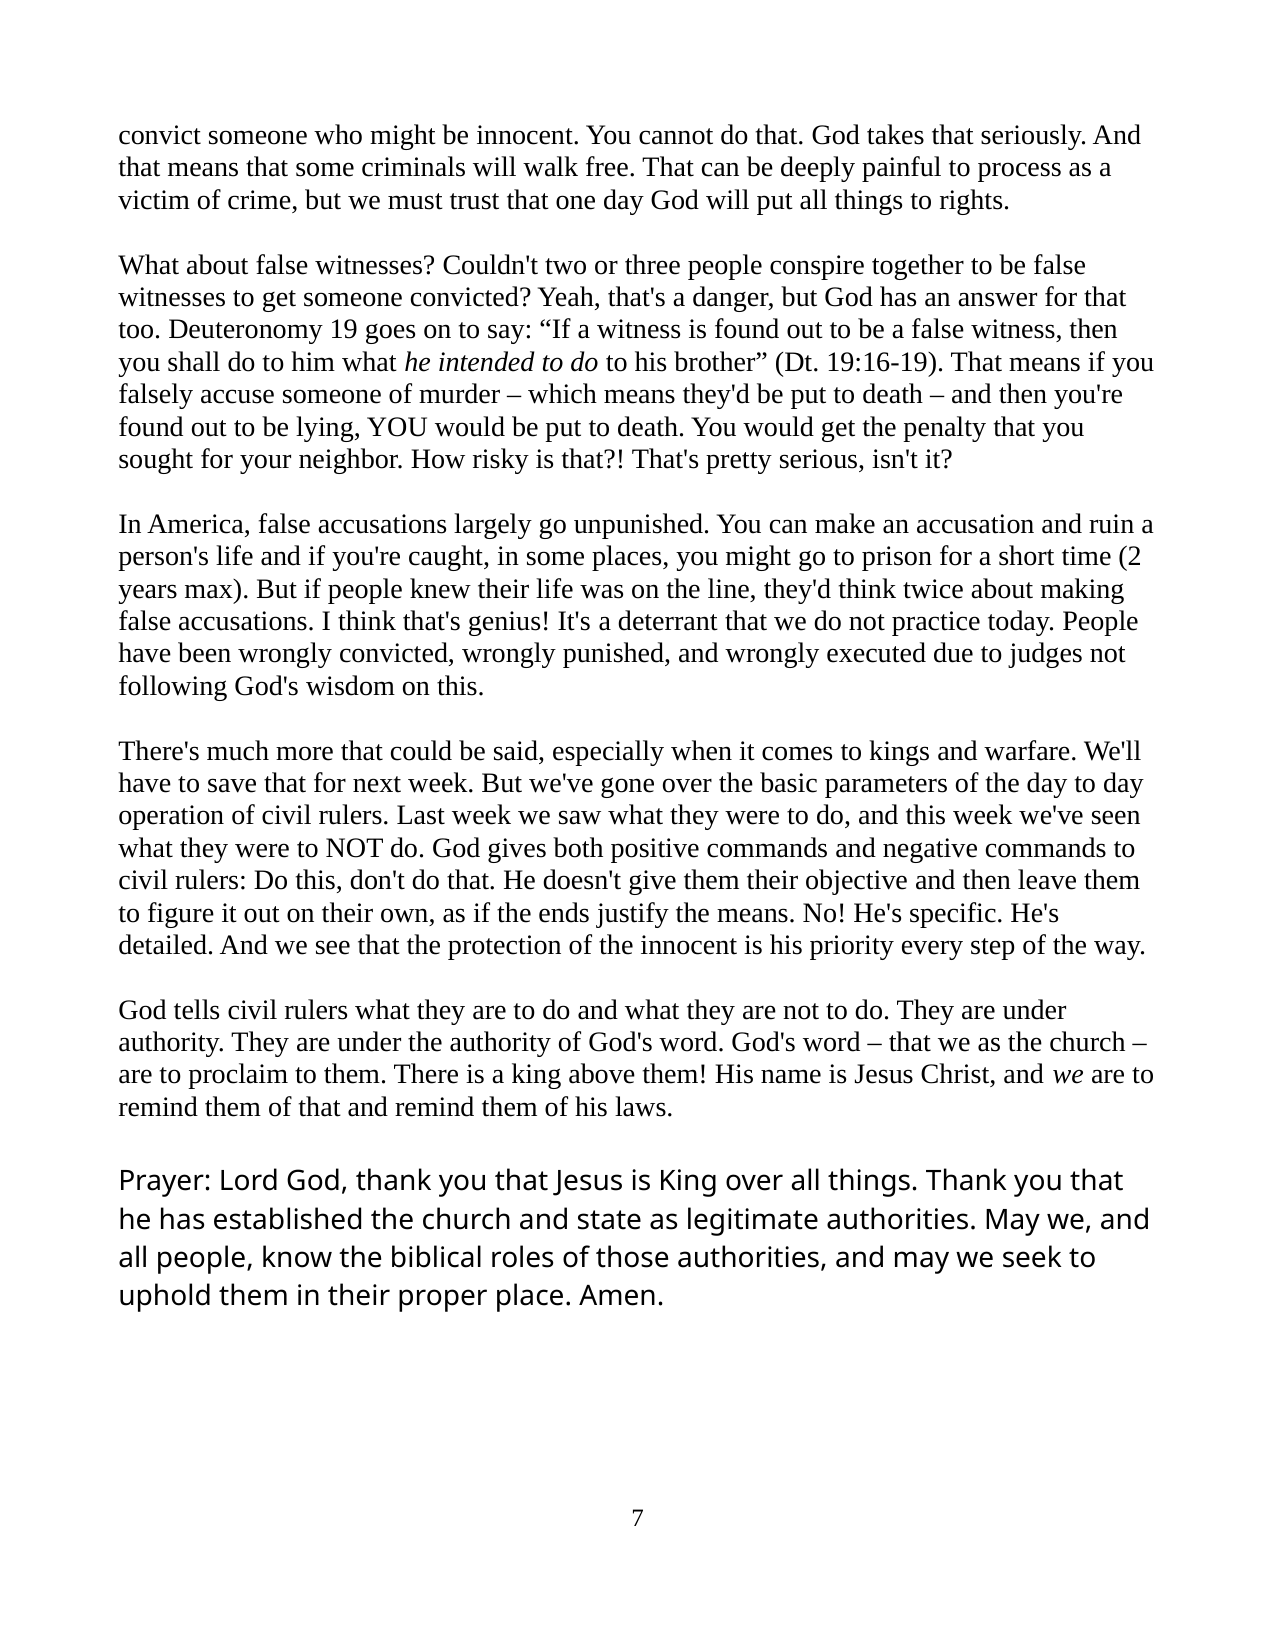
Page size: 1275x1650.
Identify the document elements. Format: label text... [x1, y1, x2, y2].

text God tells civil rulers what they are to do and what they are not to do. They are under authority. They are under the authority of God's word. God's word – that we as the church – are to proclaim to them. There is a king above them! His name is Jesus Christ, and we are to remind them of that and remind them of his laws. [118, 993, 1157, 1122]
text convict someone who might be innocent. You cannot do that. God takes that seriously. And that means that some criminals will walk free. That can be deeply painful to process as a victim of crime, but we must trust that one day God will put all things to rights. [118, 118, 1157, 215]
text What about false witnesses? Couldn't two or three people conspire together to be false witnesses to get someone convicted? Yeah, that's a danger, but God has an answer for that too. Deuteronomy 19 goes on to say: “If a witness is found out to be a false witness, then you shall do to him what he intended to do to his brother” (Dt. 19:16-19). That means if you falsely accuse someone of murder – which means they'd be put to death – and then you're found out to be lying, YOU would be put to death. You would get the penalty that you sought for your neighbor. How risky is that?! That's pretty serious, isn't it? [118, 248, 1157, 474]
text In America, false accusations largely go unpunished. You can make an accusation and ruin a person's life and if you're caught, in some places, you might go to prison for a short time (2 years max). But if people knew their life was on the line, they'd think twice about making false accusations. I think that's genius! It's a deterrant that we do not practice today. People have been wrongly convicted, wrongly punished, and wrongly executed due to judges not following God's wisdom on this. [118, 507, 1157, 701]
text Prayer: Lord God, thank you that Jesus is King over all things. Thank you that he has established the church and state as legitimate authorities. May we, and all people, know the biblical roles of those authorities, and may we seek to uphold them in their proper place. Amen. [118, 1161, 1157, 1314]
text There's much more that could be said, especially when it comes to kings and warfare. We'll have to save that for next week. But we've gone over the basic parameters of the day to day operation of civil rulers. Last week we saw what they were to do, and this week we've seen what they were to NOT do. God gives both positive commands and negative commands to civil rulers: Do this, don't do that. He doesn't give them their objective and then leave them to figure it out on their own, as if the ends justify the means. No! He's specific. He's detailed. And we see that the protection of the innocent is his priority every step of the way. [118, 734, 1157, 960]
